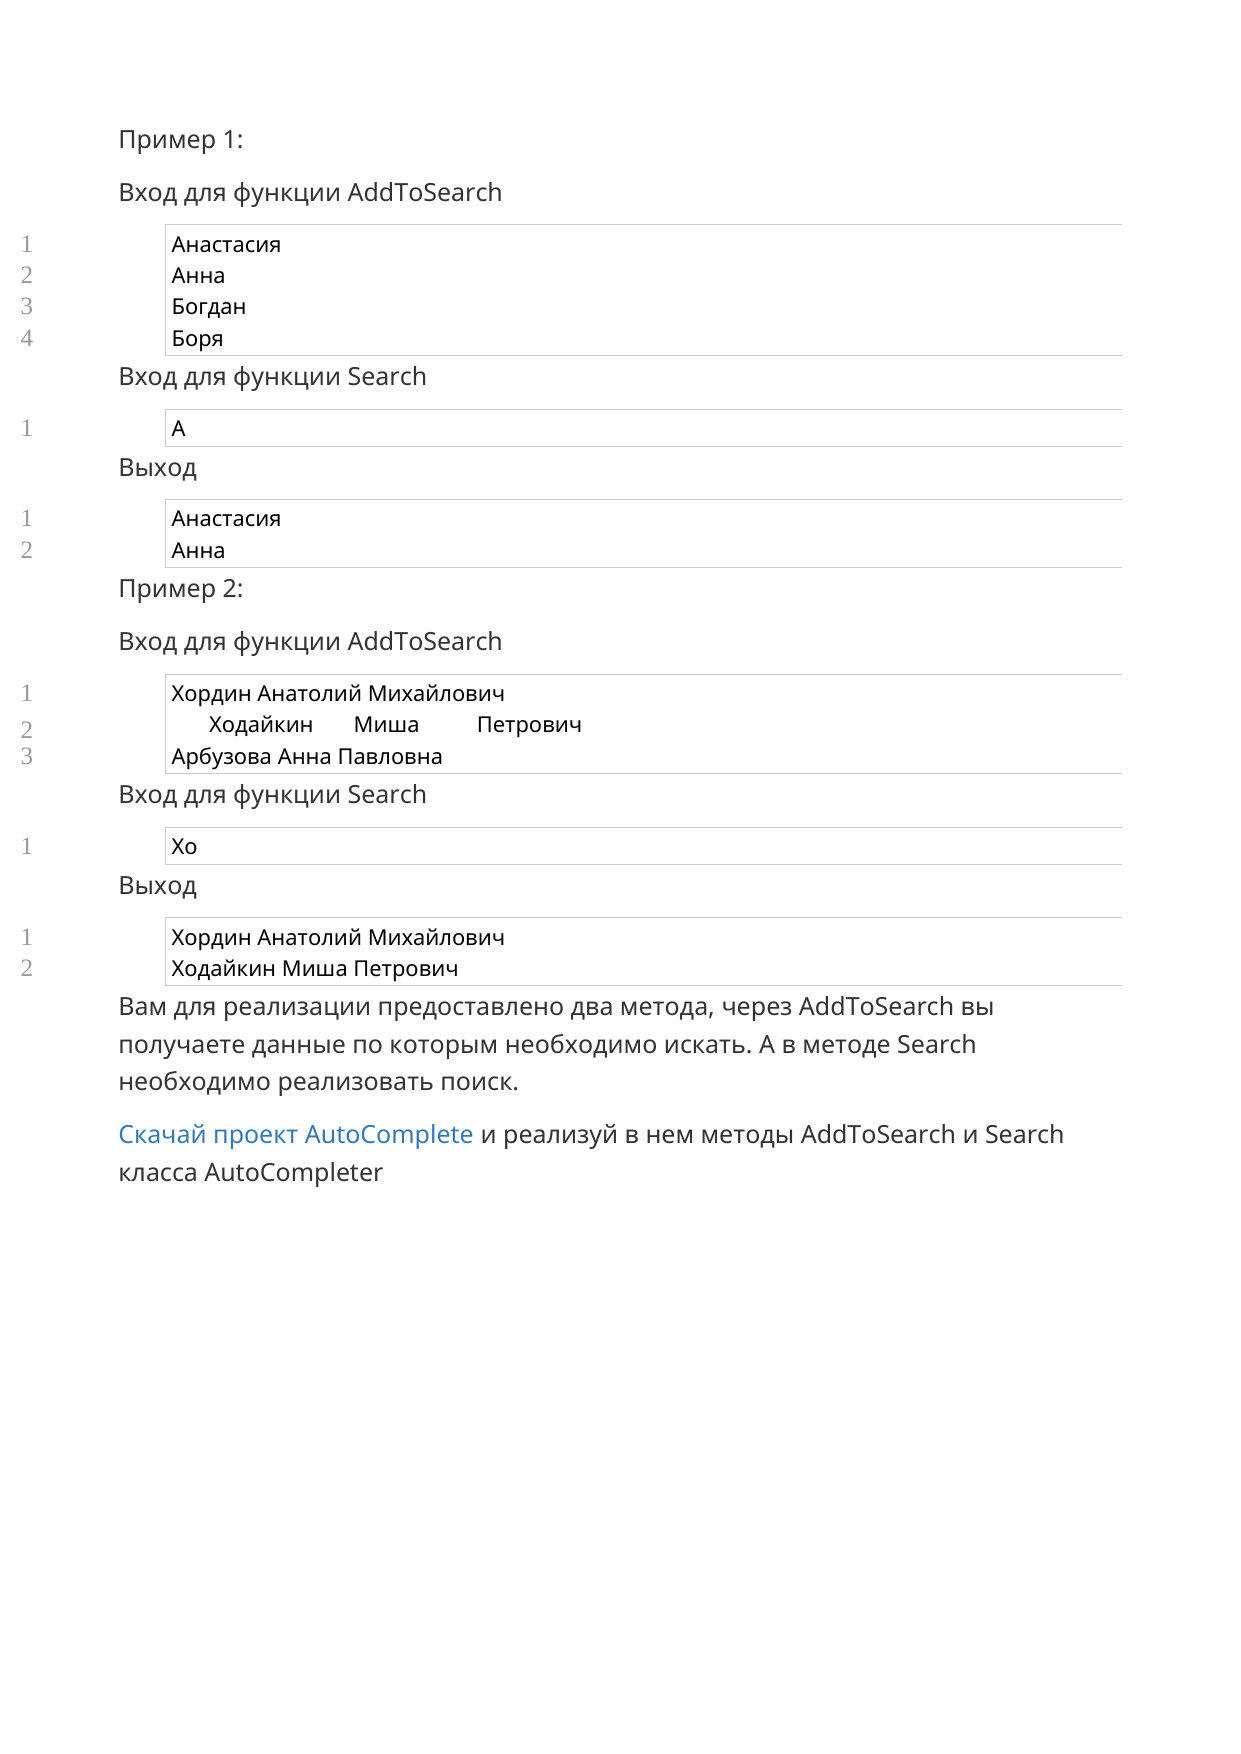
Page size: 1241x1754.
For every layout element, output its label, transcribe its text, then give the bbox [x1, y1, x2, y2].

text 1 [0, 503, 33, 532]
text Анастасия [166, 225, 1122, 256]
text 2 [0, 716, 33, 741]
text Боря [166, 318, 1122, 355]
text Богдан [166, 287, 1122, 318]
text Пример 2: [118, 567, 1122, 605]
text Пример 1: [118, 118, 1122, 156]
text Анна [166, 530, 1122, 567]
text Вход для функции AddToSearch [118, 171, 1122, 209]
text Арбузова Анна Павловна [166, 736, 1122, 773]
text Ходайкин Миша Петрович [166, 705, 1122, 736]
text Скачай проект AutoComplete и реализуй в нем методы AddToSearch и Search класса AutoCompleter [118, 1114, 1122, 1189]
text Хордин Анатолий Михайлович [166, 675, 1122, 705]
text 1 [0, 229, 33, 258]
text Вход для функции Search [118, 355, 1122, 393]
text 1 [0, 831, 33, 860]
text Выход [118, 446, 1122, 483]
text 1 [0, 922, 33, 950]
text Вход для функции Search [118, 773, 1122, 811]
text 2 [0, 260, 33, 289]
text Анастасия [166, 500, 1122, 530]
text 3 [0, 741, 33, 769]
text 2 [0, 535, 33, 563]
text Выход [118, 864, 1122, 901]
text Хо [166, 828, 1122, 864]
text Хордин Анатолий Михайлович [166, 918, 1122, 948]
text Вам для реализации предоставлено два метода, через AddToSearch вы получаете данные по которым необходимо искать. А в методе Search необходимо реализовать поиск. [118, 986, 1122, 1098]
text 3 [0, 291, 33, 320]
text Ходайкин Миша Петрович [166, 948, 1122, 985]
text 4 [0, 323, 33, 351]
text 1 [0, 678, 33, 707]
text 2 [0, 953, 33, 982]
text А [166, 410, 1122, 446]
text Анна [166, 256, 1122, 287]
text 1 [0, 413, 33, 442]
text Вход для функции AddToSearch [118, 621, 1122, 658]
